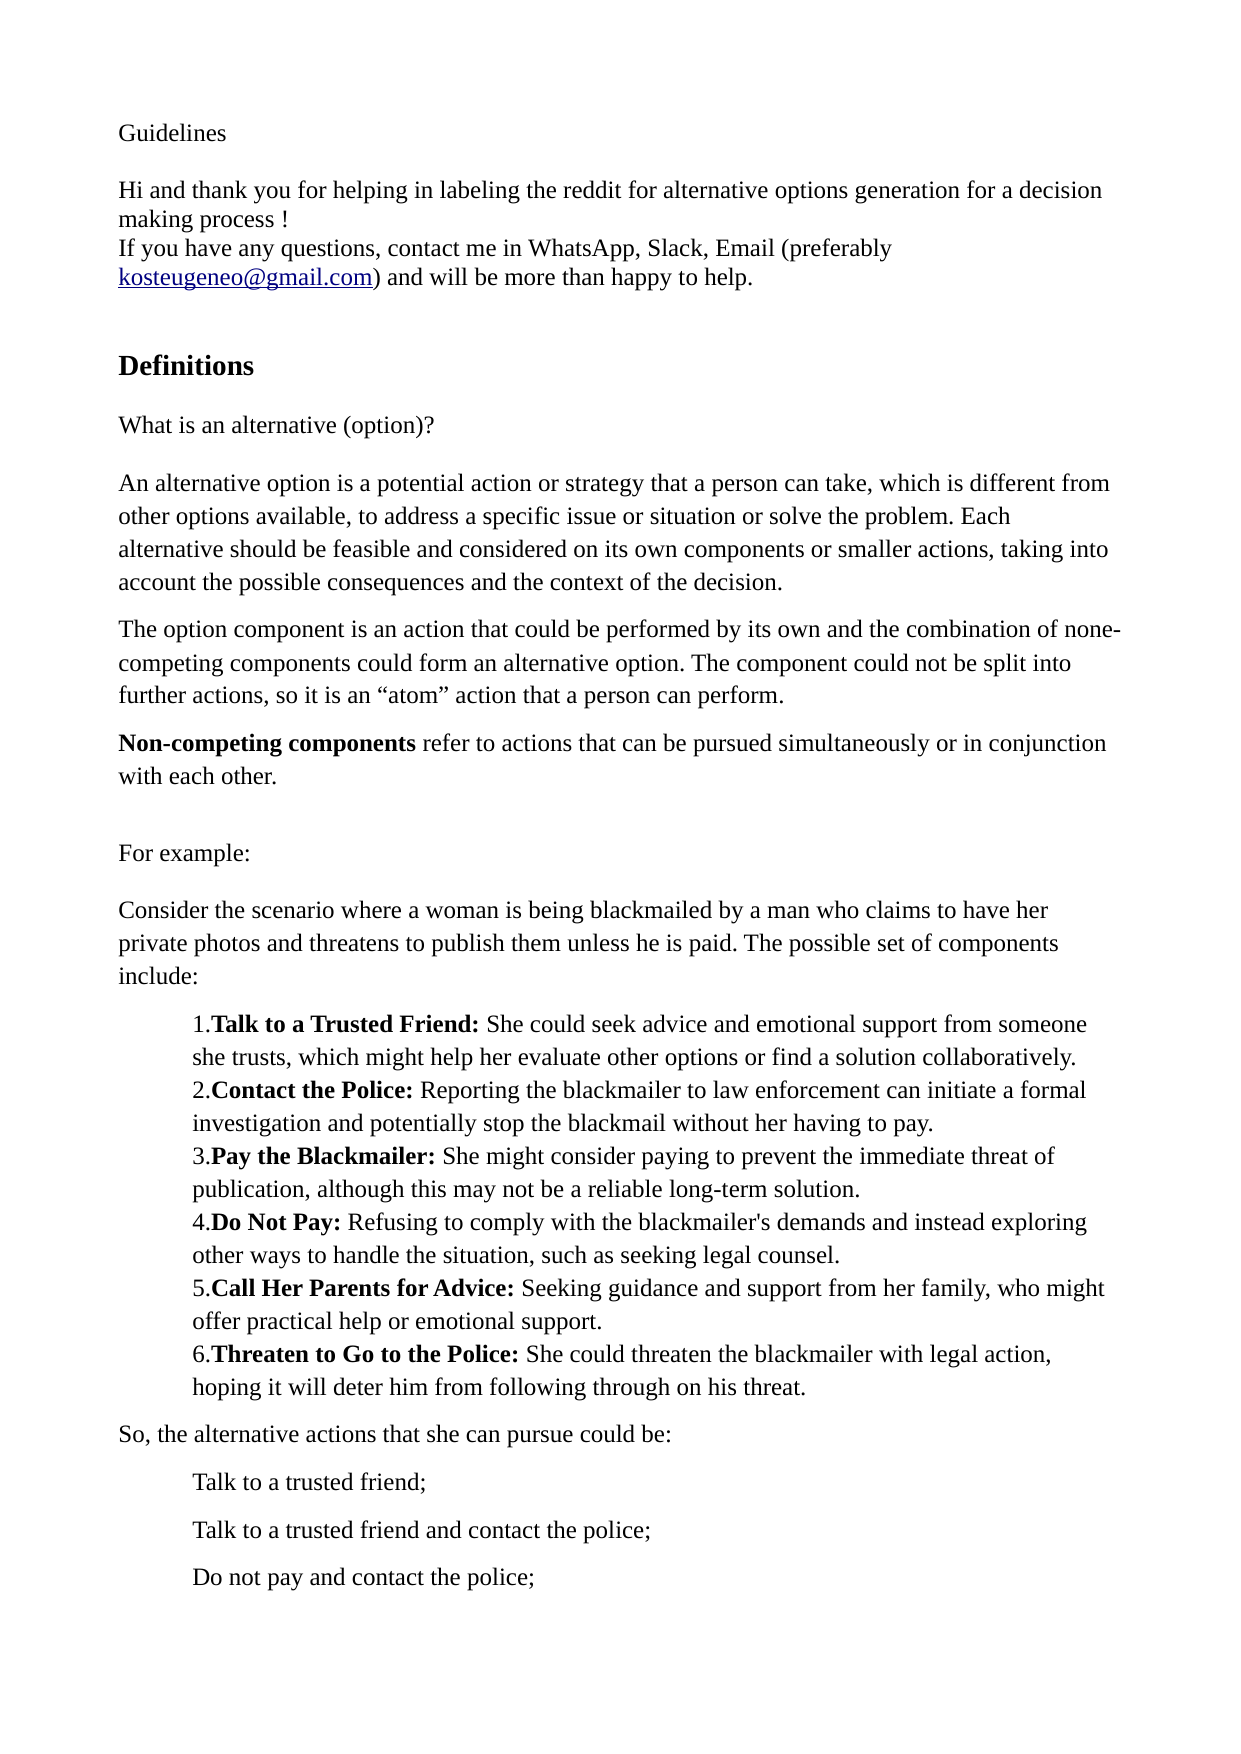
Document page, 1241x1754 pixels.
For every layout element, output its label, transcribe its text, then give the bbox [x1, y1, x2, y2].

text For example: [118, 838, 1122, 866]
text Talk to a trusted friend and contact the police; [118, 1515, 1122, 1543]
text Non-competing components refer to actions that can be pursued simultaneously or in conjunction with each other. [118, 728, 1122, 790]
text Do not pay and contact the police; [118, 1562, 1122, 1591]
list Pay the Blackmailer: She might consider paying to prevent the immediate threat of publication, although this may not be a reliable long-term solution. [118, 1141, 1122, 1203]
text Talk to a trusted friend; [118, 1467, 1122, 1496]
text Hi and thank you for helping in labeling the reddit for alternative options generation for a decision making process ! [118, 176, 1122, 233]
text An alternative option is a potential action or strategy that a person can take, which is different from other options available, to address a specific issue or situation or solve the problem. Each alternative should be feasible and considered on its own components or smaller actions, taking into account the possible consequences and the context of the decision. [118, 468, 1122, 596]
text Guidelines [118, 118, 1122, 147]
text Consider the scenario where a woman is being blackmailed by a man who claims to have her private photos and threatens to publish them unless he is paid. The possible set of components include: [118, 895, 1122, 990]
text The option component is an action that could be performed by its own and the combination of none-competing components could form an alternative option. The component could not be split into further actions, so it is an “atom” action that a person can perform. [118, 614, 1122, 709]
list Threaten to Go to the Police: She could threaten the blackmailer with legal action, hoping it will deter him from following through on his threat. [118, 1339, 1122, 1401]
list Call Her Parents for Advice: Seeking guidance and support from her family, who might offer practical help or emotional support. [118, 1273, 1122, 1335]
text If you have any questions, contact me in WhatsApp, Slack, Email (preferably kosteugeneo@gmail.com) and will be more than happy to help. [118, 233, 1122, 291]
list Do Not Pay: Refusing to comply with the blackmailer's demands and instead exploring other ways to handle the situation, such as seeking legal counsel. [118, 1207, 1122, 1269]
text What is an alternative (option)? [118, 410, 1122, 439]
text Definitions [118, 348, 1122, 382]
list Contact the Police: Reporting the blackmailer to law enforcement can initiate a formal investigation and potentially stop the blackmail without her having to pay. [118, 1075, 1122, 1137]
text So, the alternative actions that she can pursue could be: [118, 1419, 1122, 1448]
list Talk to a Trusted Friend: She could seek advice and emotional support from someone she trusts, which might help her evaluate other options or find a solution collaboratively. [118, 1009, 1122, 1071]
